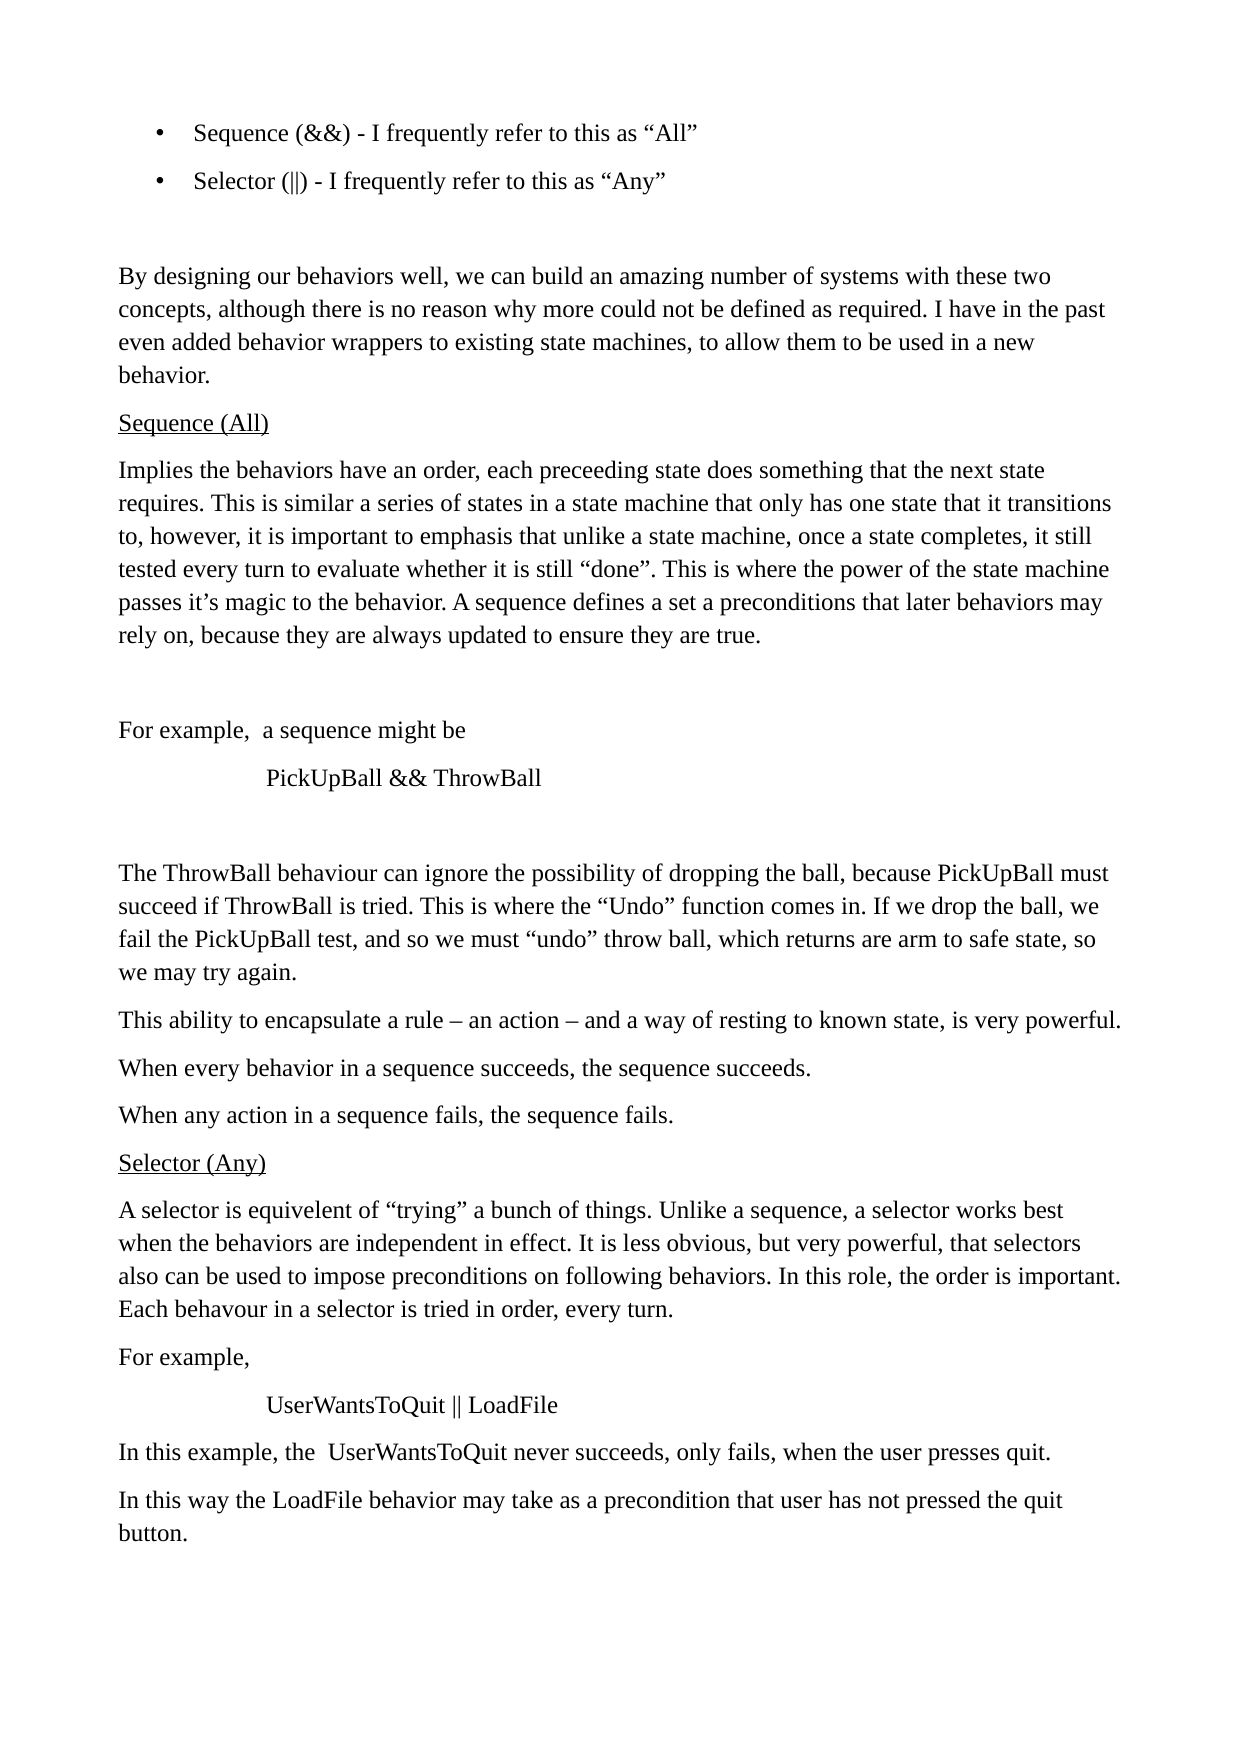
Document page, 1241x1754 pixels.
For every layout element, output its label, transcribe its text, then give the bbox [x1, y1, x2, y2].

text A selector is equivelent of “trying” a bunch of things. Unlike a sequence, a selector works best when the behaviors are independent in effect. It is less obvious, but very powerful, that selectors also can be used to impose preconditions on following behaviors. In this role, the order is important. Each behavour in a selector is tried in order, every turn. [118, 1195, 1122, 1323]
list Sequence (&&) - I frequently refer to this as “All” [156, 118, 1122, 147]
text For example, [118, 1342, 1122, 1371]
text When any action in a sequence fails, the sequence fails. [118, 1100, 1122, 1129]
text By designing our behaviors well, we can build an amazing number of systems with these two concepts, although there is no reason why more could not be defined as required. I have in the past even added behavior wrappers to existing state machines, to allow them to be used in a new behavior. [118, 261, 1122, 389]
text Implies the behaviors have an order, each preceeding state does something that the next state requires. This is similar a series of states in a state machine that only has one state that it transitions to, however, it is important to emphasis that unlike a state machine, once a state completes, it still tested every turn to evaluate whether it is still “done”. This is where the power of the state machine passes it’s magic to the behavior. A sequence defines a set a preconditions that later behaviors may rely on, because they are always updated to ensure they are true. [118, 455, 1122, 649]
text PickUpBall && ThrowBall [118, 763, 1122, 792]
text UserWantsToQuit || LoadFile [118, 1390, 1122, 1418]
text The ThrowBall behaviour can ignore the possibility of dropping the ball, because PickUpBall must succeed if ThrowBall is tried. This is where the “Undo” function comes in. If we drop the ball, we fail the PickUpBall test, and so we must “undo” throw ball, which returns are arm to safe state, so we may try again. [118, 858, 1122, 986]
list Selector (||) - I frequently refer to this as “Any” [156, 166, 1122, 194]
text Selector (Any) [118, 1148, 1122, 1177]
text In this way the LoadFile behavior may take as a precondition that user has not pressed the quit button. [118, 1485, 1122, 1547]
text When every behavior in a sequence succeeds, the sequence succeeds. [118, 1053, 1122, 1081]
text This ability to encapsulate a rule – an action – and a way of resting to known state, is very powerful. [118, 1005, 1122, 1034]
text Sequence (All) [118, 408, 1122, 436]
text In this example, the UserWantsToQuit never succeeds, only fails, when the user presses quit. [118, 1437, 1122, 1466]
text For example, a sequence might be [118, 716, 1122, 744]
